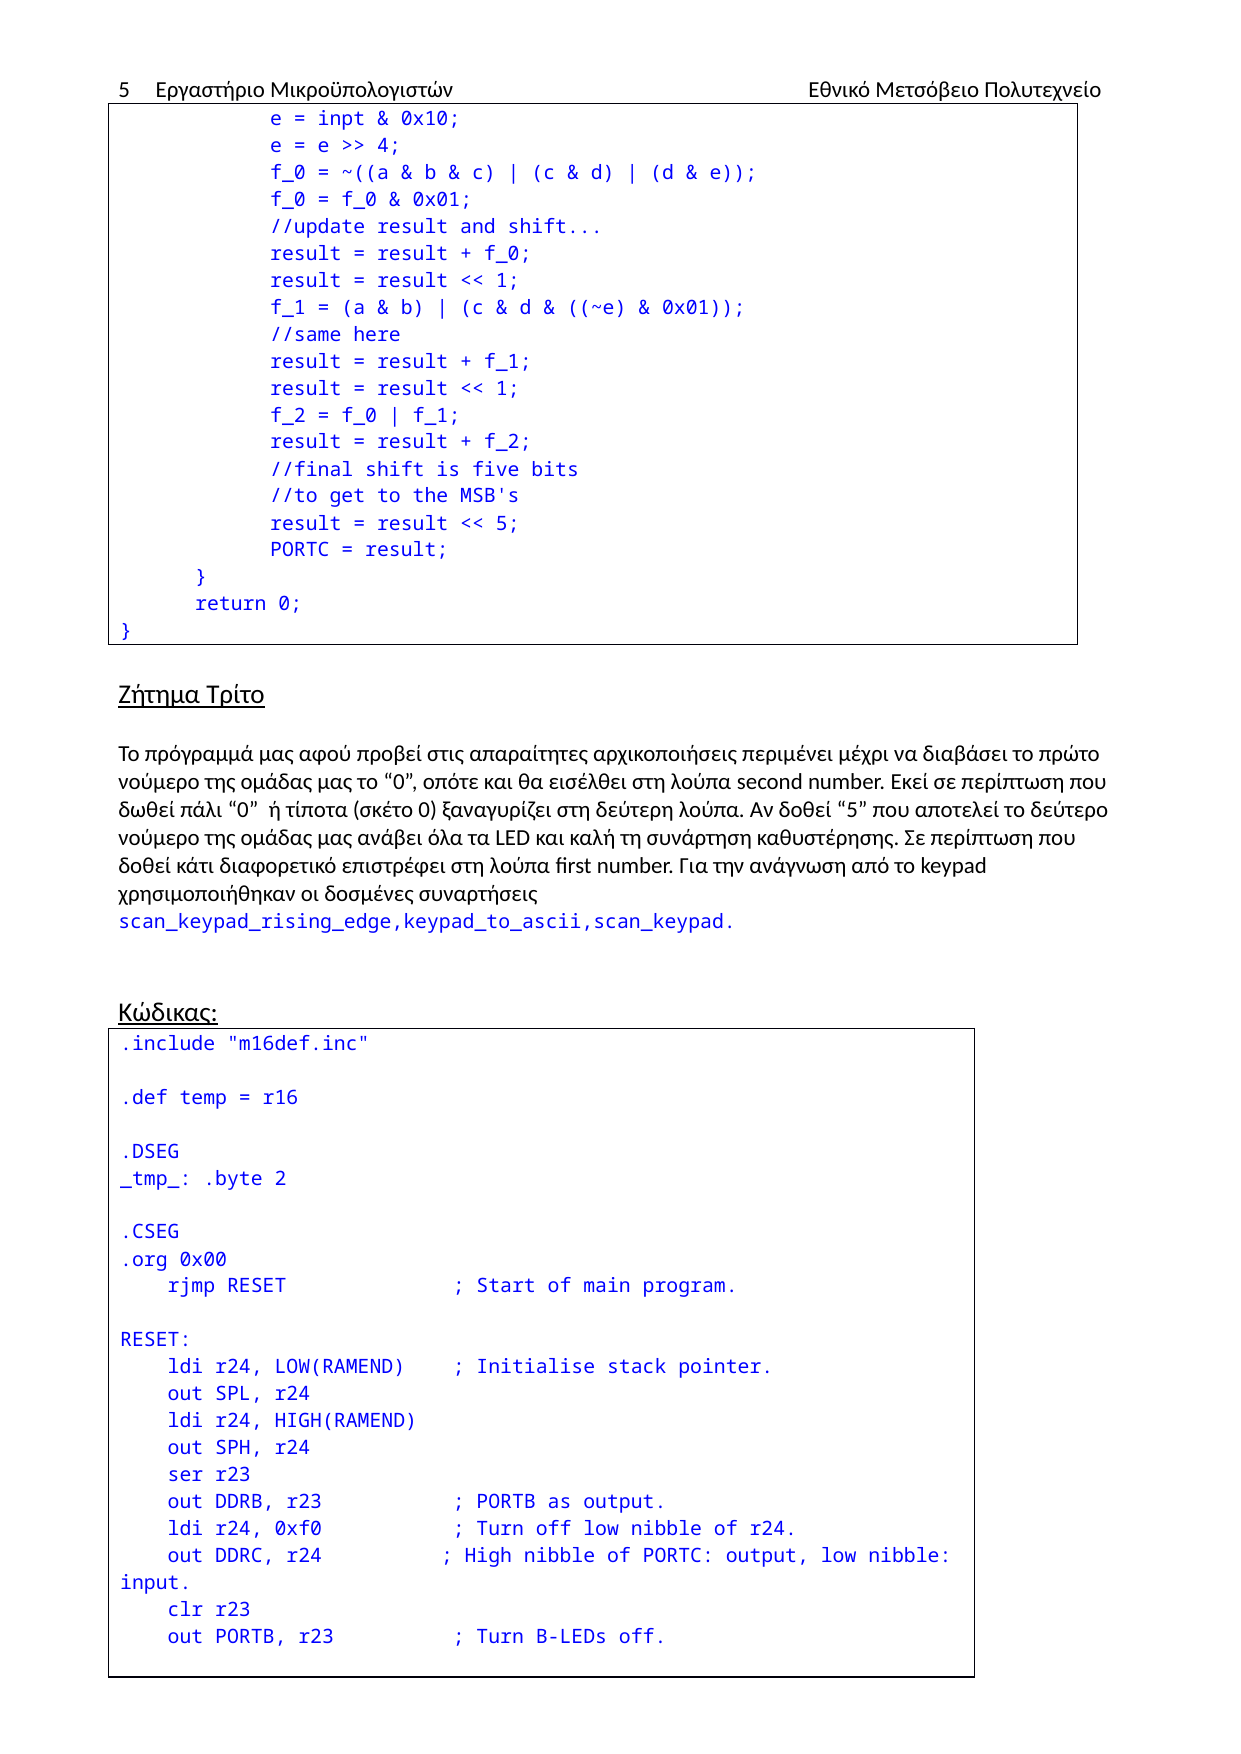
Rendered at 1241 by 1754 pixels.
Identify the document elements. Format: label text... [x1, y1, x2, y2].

table_header e = inpt & 0x10; e = e >> 4; f_0 = ~((a & b & c) | (c & d) | (d & e)); f_0 = f_0 & 0x01; //update result and shift... result = result + f_0; result = result << 1; f_1 = (a & b) | (c & d & ((~e) & 0x01)); //same here result = result + f_1; result = result << 1; f_2 = f_0 | f_1; result = result + f_2; //final shift is five bits //to get to the MSB's result = result << 5; PORTC = result; } return 0; } [109, 104, 1077, 644]
text Κώδικας: [118, 995, 1122, 1028]
table_header .include "m16def.inc" .def temp = r16 .DSEG _tmp_: .byte 2 .CSEG .org 0x00 rjmp RESET ; Start of main program. RESET: ldi r24, LOW(RAMEND) ; Initialise stack pointer. out SPL, r24 ldi r24, HIGH(RAMEND) out SPH, r24 ser r23 out DDRB, r23 ; PORTB as output. ldi r24, 0xf0 ; Turn off low nibble of r24. out DDRC, r24 ; High nibble of PORTC: output, low nibble: input. clr r23 out PORTB, r23 ; Turn B-LEDs off. [109, 1029, 974, 1676]
text Το πρόγραμμά μας αφού προβεί στις απαραίτητες αρχικοποιήσεις περιμένει μέχρι να διαβάσει το πρώτο νούμερο της ομάδας μας το “0”, οπότε και θα εισέλθει στη λούπα second number. Εκεί σε περίπτωση που δωθεί πάλι “0” ή τίποτα (σκέτο 0) ξαναγυρίζει στη δεύτερη λούπα. Αν δοθεί “5” που αποτελεί το δεύτερο νούμερο της ομάδας μας ανάβει όλα τα LED και καλή τη συνάρτηση καθυστέρησης. Σε περίπτωση που δοθεί κάτι διαφορετικό επιστρέφει στη λούπα first number. Για την ανάγνωση από το keypad χρησιμοποιήθηκαν οι δοσμένες συναρτήσεις scan_keypad_rising_edge,keypad_to_ascii,scan_keypad. [118, 739, 1122, 934]
text Ζήτημα Τρίτο [118, 678, 1122, 711]
